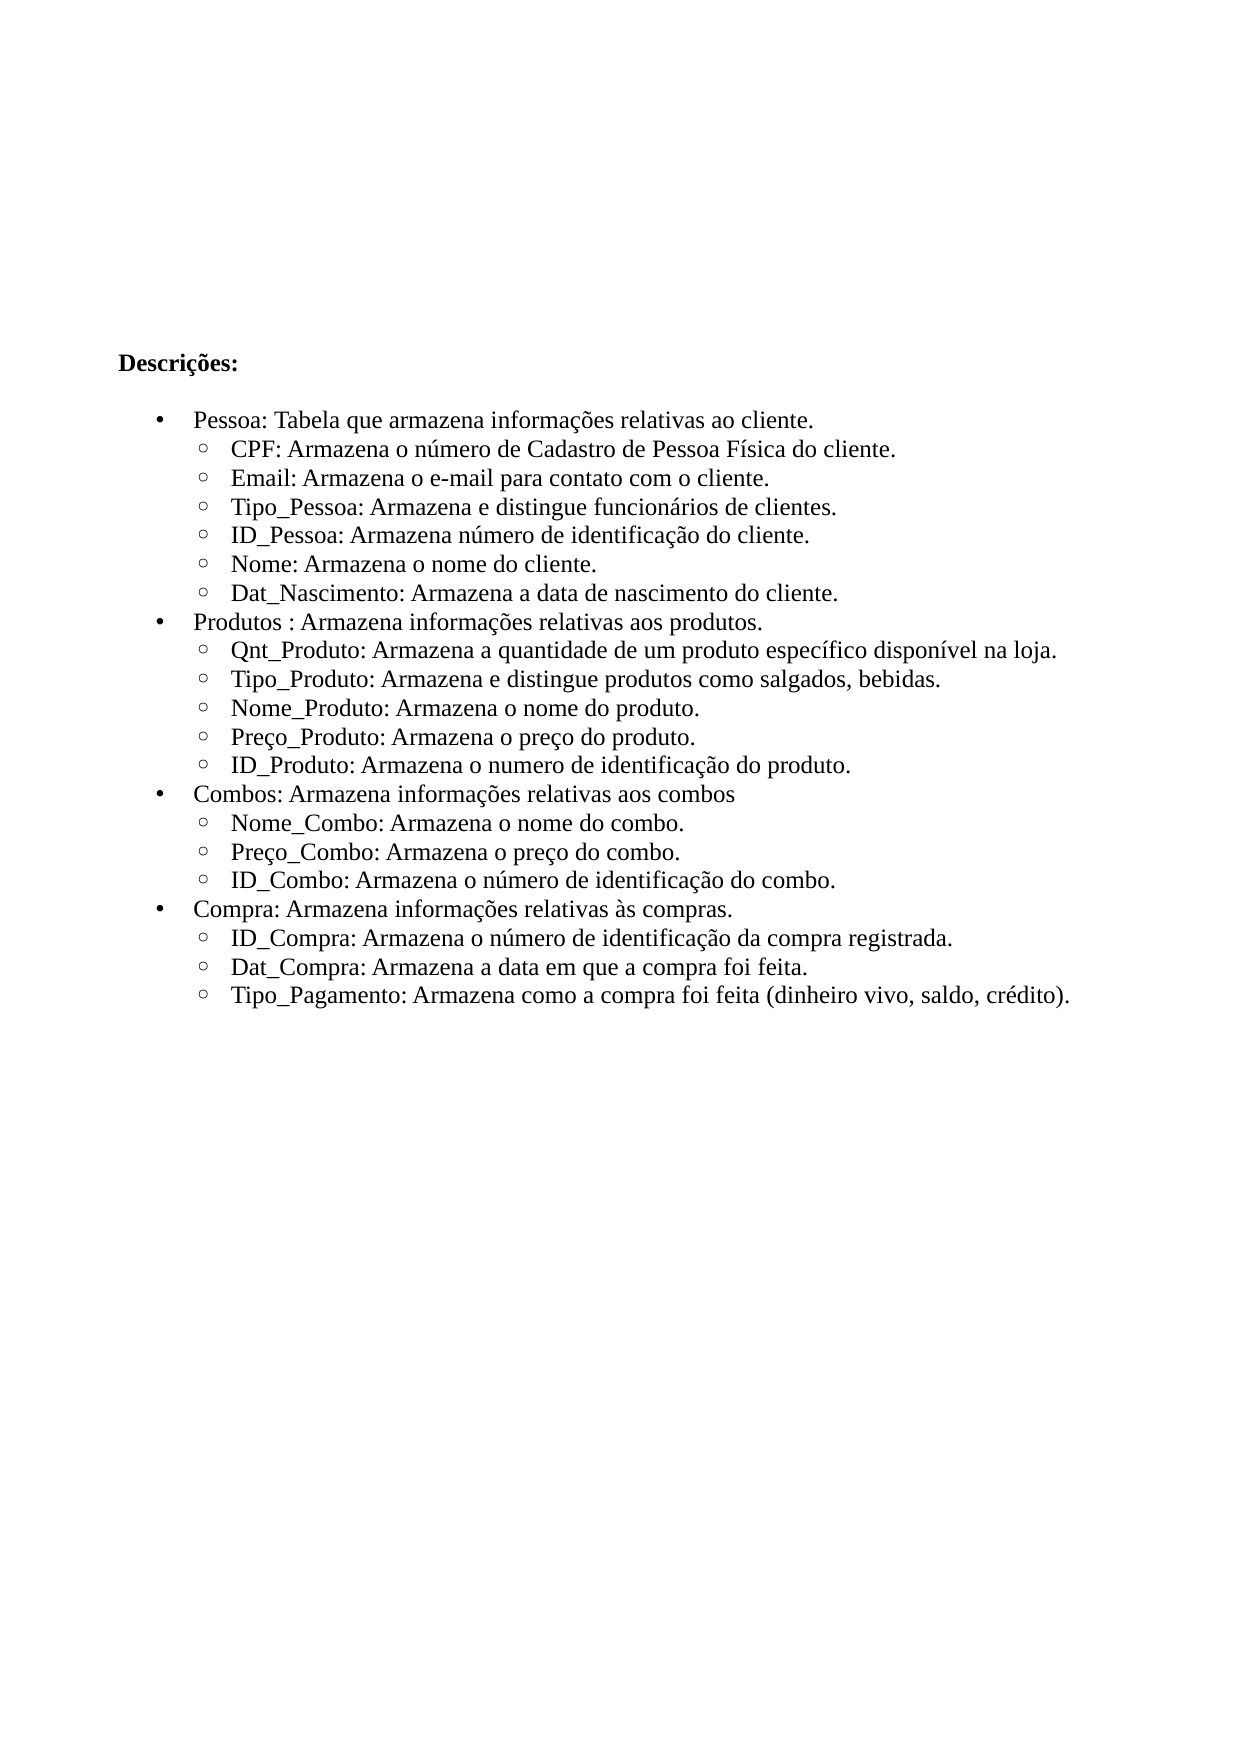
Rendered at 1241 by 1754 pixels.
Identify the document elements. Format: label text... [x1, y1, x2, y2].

list ID_Compra: Armazena o número de identificação da compra registrada. [193, 923, 1122, 952]
list Preço_Combo: Armazena o preço do combo. [193, 837, 1122, 866]
list Produtos : Armazena informações relativas aos produtos. [156, 607, 1122, 636]
list ID_Pessoa: Armazena número de identificação do cliente. [193, 521, 1122, 549]
list Pessoa: Tabela que armazena informações relativas ao cliente. [156, 406, 1122, 434]
list Dat_Compra: Armazena a data em que a compra foi feita. [193, 952, 1122, 981]
list Dat_Nascimento: Armazena a data de nascimento do cliente. [193, 578, 1122, 607]
list Nome_Produto: Armazena o nome do produto. [193, 693, 1122, 722]
list ID_Produto: Armazena o numero de identificação do produto. [193, 751, 1122, 779]
list Nome: Armazena o nome do cliente. [193, 549, 1122, 578]
list Tipo_Produto: Armazena e distingue produtos como salgados, bebidas. [193, 664, 1122, 693]
list Preço_Produto: Armazena o preço do produto. [193, 722, 1122, 751]
text Descrições: [118, 348, 1122, 377]
list Nome_Combo: Armazena o nome do combo. [193, 808, 1122, 837]
list ID_Combo: Armazena o número de identificação do combo. [193, 866, 1122, 894]
list CPF: Armazena o número de Cadastro de Pessoa Física do cliente. [193, 434, 1122, 463]
list Qnt_Produto: Armazena a quantidade de um produto específico disponível na loja. [193, 636, 1122, 664]
list Email: Armazena o e-mail para contato com o cliente. [193, 463, 1122, 492]
list Combos: Armazena informações relativas aos combos [156, 779, 1122, 808]
list Tipo_Pagamento: Armazena como a compra foi feita (dinheiro vivo, saldo, crédito). [193, 981, 1122, 1009]
list Tipo_Pessoa: Armazena e distingue funcionários de clientes. [193, 492, 1122, 521]
list Compra: Armazena informações relativas às compras. [156, 894, 1122, 923]
